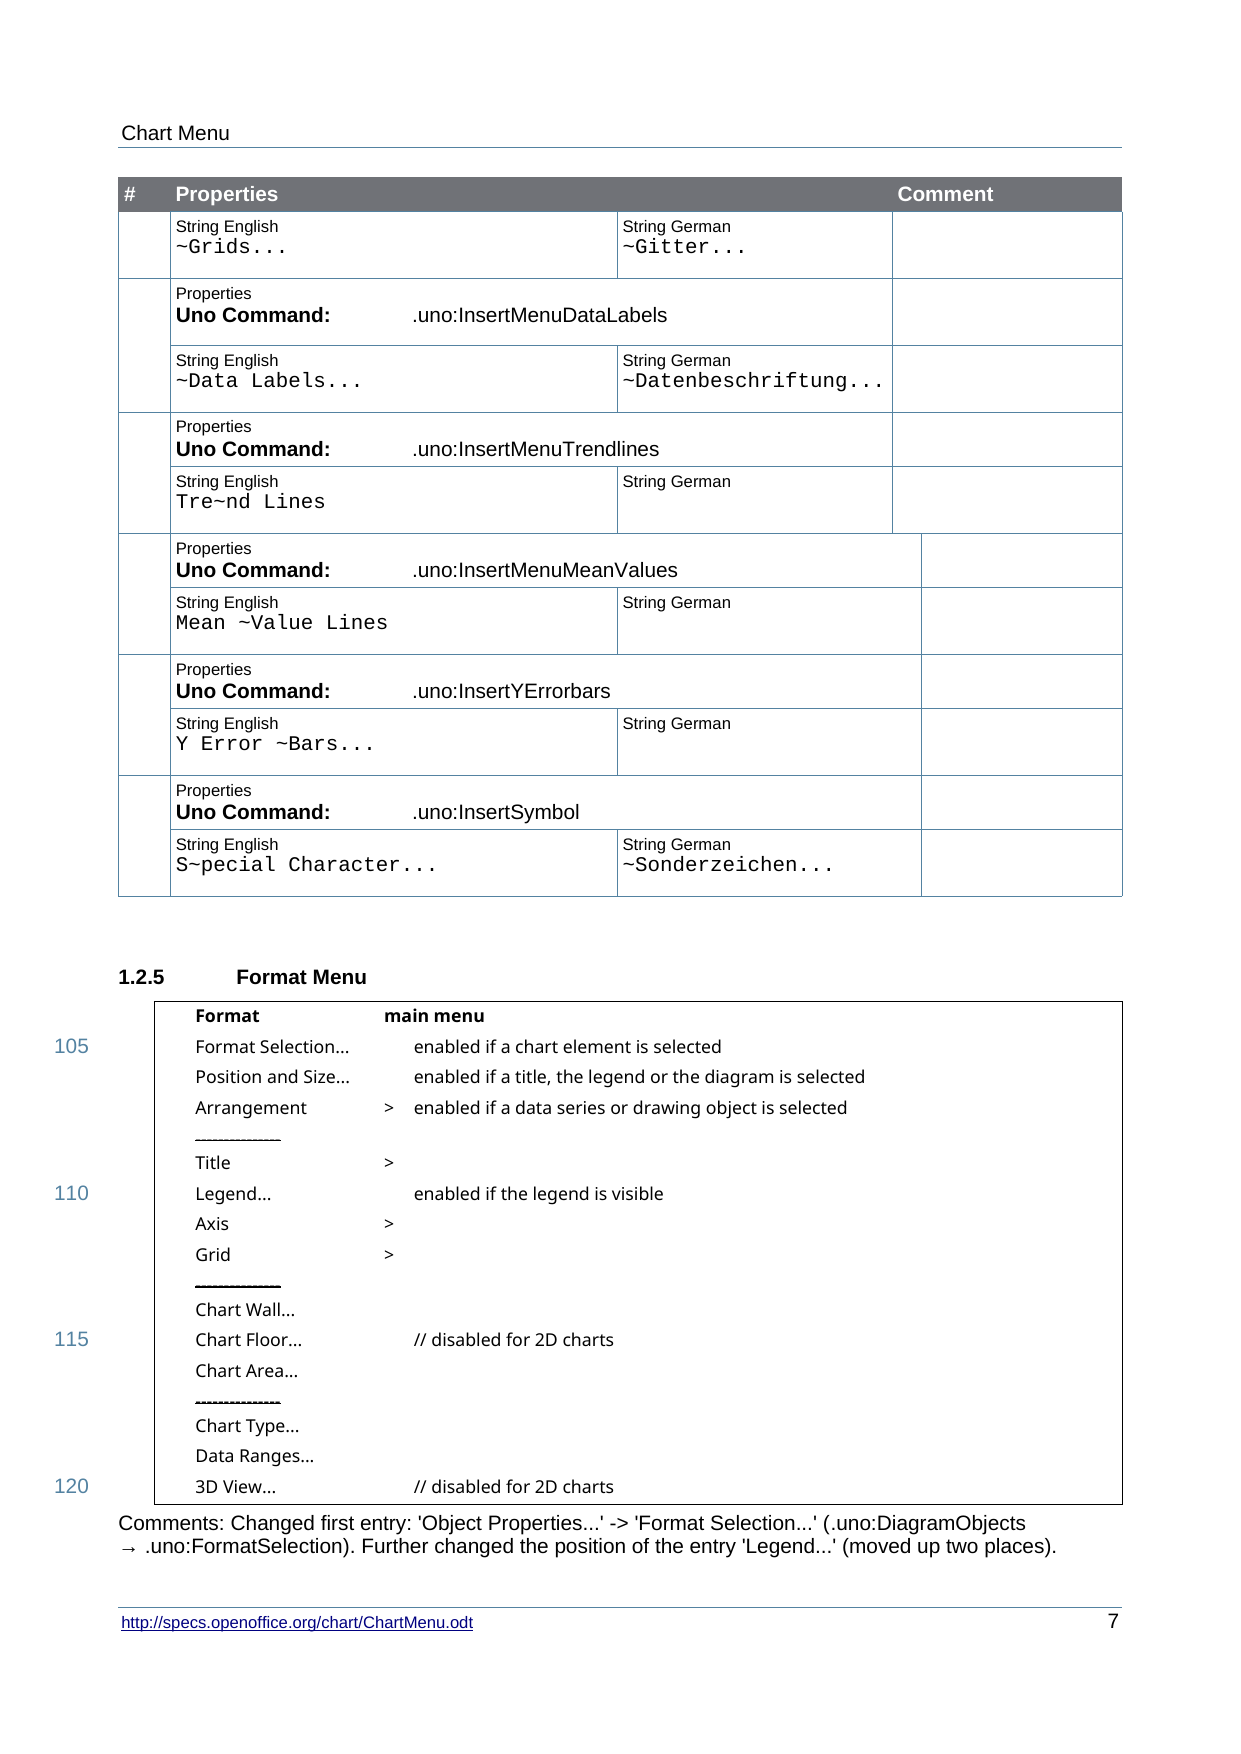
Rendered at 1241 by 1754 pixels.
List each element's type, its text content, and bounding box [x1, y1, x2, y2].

table_header [893, 279, 1122, 345]
table_cell String English Mean ~Value Lines [171, 588, 617, 654]
table_cell String German [618, 709, 921, 775]
table_header Properties Uno Command: .uno:InsertSymbol [171, 776, 921, 829]
table_header Properties Uno Command: .uno:InsertMenuTrendlines [171, 413, 892, 466]
text Position and Size... enabled if a title, the legend or the diagram is selected [155, 1059, 1122, 1089]
table_cell <#> [119, 776, 170, 896]
table_header Properties Uno Command: .uno:InsertMenuDataLabels [171, 279, 892, 345]
text Grid > [155, 1236, 1122, 1266]
table_cell [893, 346, 1122, 412]
table_header <#> [119, 655, 170, 775]
text --------------- [155, 1120, 1122, 1144]
text Comments: Changed first entry: 'Object Properties...' -> 'Format Selection...' (.uno:DiagramObjects → .uno:FormatSelection). Further changed the position of the entry 'Legend...' (moved up two places). [118, 1511, 1122, 1557]
table_cell [893, 212, 1122, 278]
table_cell <#> [119, 413, 170, 533]
table_cell String German [618, 588, 921, 654]
table_cell String English ~Data Labels... [171, 346, 617, 412]
table_cell [922, 830, 1122, 896]
table_cell [922, 588, 1122, 654]
table_cell String German [618, 467, 892, 533]
subtitle Format Menu [118, 966, 1122, 989]
table_header # [118, 177, 170, 212]
table_cell String English S~pecial Character... [171, 830, 617, 896]
table_header [893, 413, 1122, 466]
text Chart Type... [155, 1407, 1122, 1437]
text Data Ranges... [155, 1438, 1122, 1468]
text --------------- [155, 1267, 1122, 1291]
table_cell <#> [119, 212, 170, 278]
text Chart Wall... [155, 1291, 1122, 1321]
table_cell String English ~Grids... [171, 212, 617, 278]
table_cell String German ~Datenbeschriftung... [618, 346, 892, 412]
table_header [922, 534, 1122, 587]
table_header Comment [891, 177, 1122, 211]
text --------------- [155, 1383, 1122, 1407]
table_cell String German ~Gitter... [618, 212, 892, 278]
text Chart Area... [155, 1352, 1122, 1382]
table_header Properties [170, 177, 891, 211]
table_header [922, 655, 1122, 708]
table_header Properties Uno Command: .uno:InsertYErrorbars [171, 655, 921, 708]
table_cell String German ~Sonderzeichen... [618, 830, 921, 896]
text Title > [155, 1144, 1122, 1174]
text Format Selection... enabled if a chart element is selected [155, 1028, 1122, 1058]
text Arrangement > enabled if a data series or drawing object is selected [155, 1089, 1122, 1120]
table_cell String English Tre~nd Lines [171, 467, 617, 533]
text Axis > [155, 1206, 1122, 1236]
text 3D View... // disabled for 2D charts [155, 1468, 1122, 1504]
table_header <#> [119, 534, 170, 654]
title Format main menu [155, 1002, 1122, 1028]
table_header Properties Uno Command: .uno:InsertMenuMeanValues [171, 534, 921, 587]
text Chart Floor... // disabled for 2D charts [155, 1322, 1122, 1352]
table_cell <#> [119, 279, 170, 412]
table_cell String English Y Error ~Bars... [171, 709, 617, 775]
table_cell [893, 467, 1122, 533]
table_cell [922, 709, 1122, 775]
text Legend... enabled if the legend is visible [155, 1175, 1122, 1205]
table_header [922, 776, 1122, 829]
